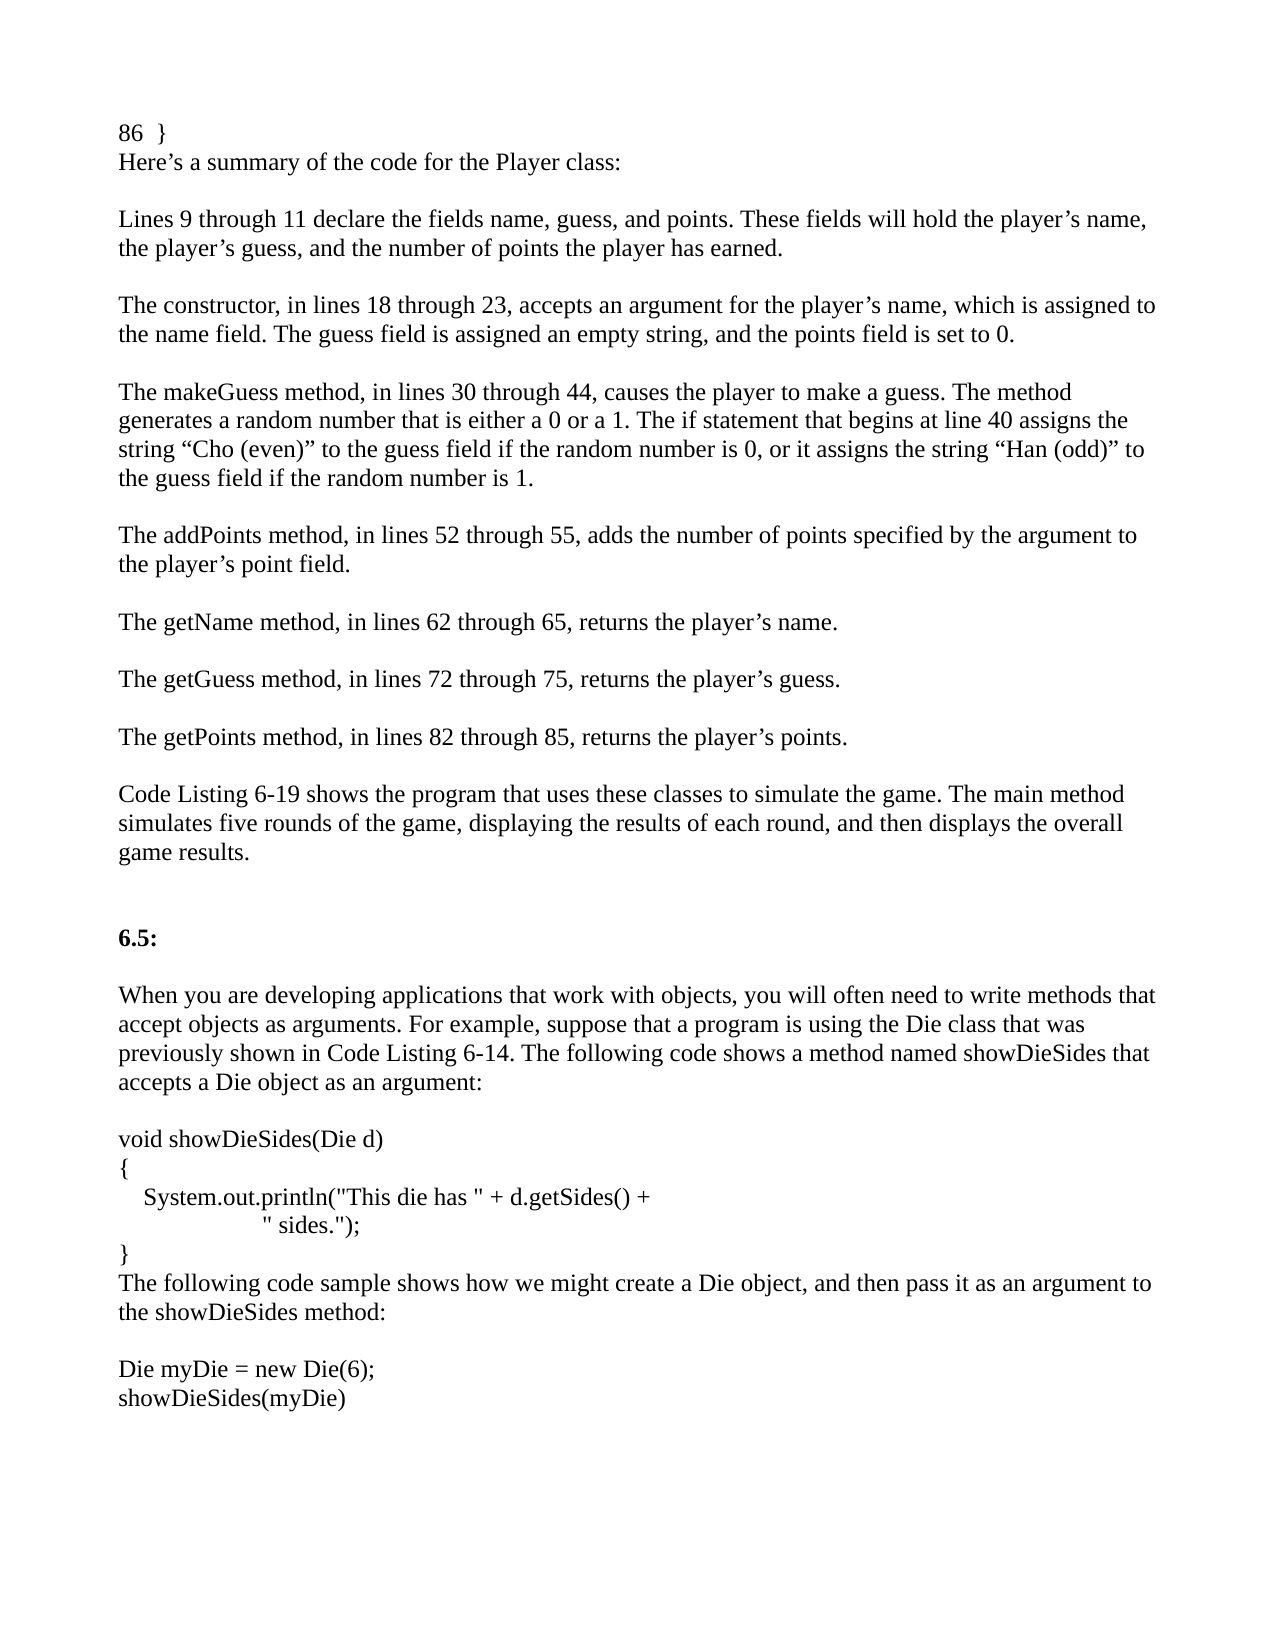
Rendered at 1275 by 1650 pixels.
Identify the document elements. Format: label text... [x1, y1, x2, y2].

text The makeGuess method, in lines 30 through 44, causes the player to make a guess. The method generates a random number that is either a 0 or a 1. The if statement that begins at line 40 assigns the string “Cho (even)” to the guess field if the random number is 0, or it assigns the string “Han (odd)” to the guess field if the random number is 1. [118, 377, 1157, 492]
text " sides."); [118, 1211, 1157, 1239]
text The constructor, in lines 18 through 23, accepts an argument for the player’s name, which is assigned to the name field. The guess field is assigned an empty string, and the points field is set to 0. [118, 291, 1157, 348]
text void showDieSides(Die d) [118, 1124, 1157, 1153]
text { [118, 1153, 1157, 1182]
text The getPoints method, in lines 82 through 85, returns the player’s points. [118, 722, 1157, 751]
text The addPoints method, in lines 52 through 55, adds the number of points specified by the argument to the player’s point field. [118, 521, 1157, 578]
text 6.5: [118, 923, 1157, 952]
text The following code sample shows how we might create a Die object, and then pass it as an argument to the showDieSides method: [118, 1268, 1157, 1326]
text Die myDie = new Die(6); [118, 1354, 1157, 1383]
text Here’s a summary of the code for the Player class: [118, 147, 1157, 176]
text Lines 9 through 11 declare the fields name, guess, and points. These fields will hold the player’s name, the player’s guess, and the number of points the player has earned. [118, 204, 1157, 262]
text The getName method, in lines 62 through 65, returns the player’s name. [118, 607, 1157, 636]
text The getGuess method, in lines 72 through 75, returns the player’s guess. [118, 664, 1157, 693]
text When you are developing applications that work with objects, you will often need to write methods that accept objects as arguments. For example, suppose that a program is using the Die class that was previously shown in Code Listing 6-14. The following code shows a method named showDieSides that accepts a Die object as an argument: [118, 981, 1157, 1096]
text System.out.println("This die has " + d.getSides() + [118, 1182, 1157, 1211]
text 86 } [118, 118, 1157, 147]
text showDieSides(myDie) [118, 1383, 1157, 1412]
text } [118, 1239, 1157, 1268]
text Code Listing 6-19 shows the program that uses these classes to simulate the game. The main method simulates five rounds of the game, displaying the results of each round, and then displays the overall game results. [118, 779, 1157, 866]
